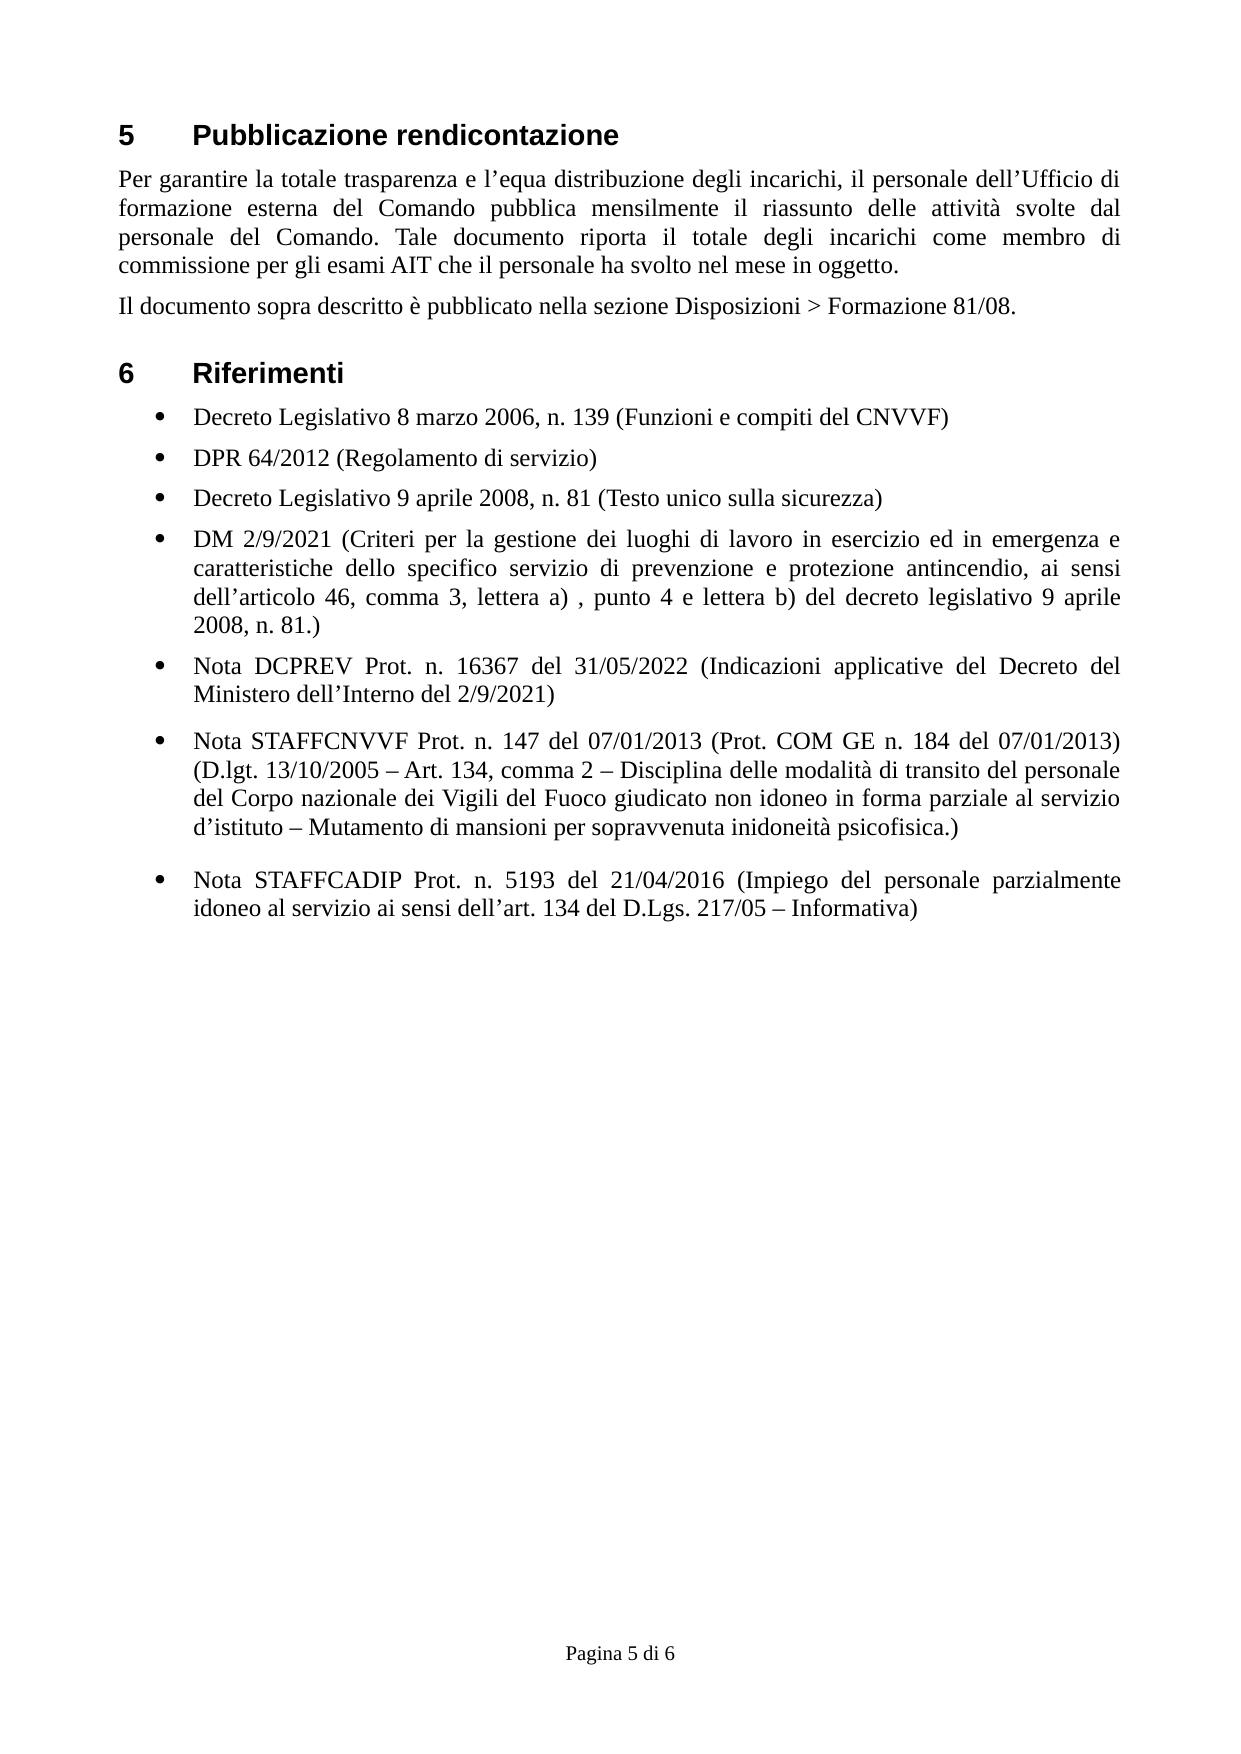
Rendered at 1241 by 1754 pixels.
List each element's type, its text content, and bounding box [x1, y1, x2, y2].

text Per garantire la totale trasparenza e l’equa distribuzione degli incarichi, il personale dell’Ufficio di formazione esterna del Comando pubblica mensilmente il riassunto delle attività svolte dal personale del Comando. Tale documento riporta il totale degli incarichi come membro di commissione per gli esami AIT che il personale ha svolto nel mese in oggetto. [118, 164, 1122, 279]
list DPR 64/2012 (Regolamento di servizio) [156, 443, 1122, 472]
list Nota STAFFCNVVF Prot. n. 147 del 07/01/2013 (Prot. COM GE n. 184 del 07/01/2013) (D.lgt. 13/10/2005 – Art. 134, comma 2 – Disciplina delle modalità di transito del personale del Corpo nazionale dei Vigili del Fuoco giudicato non idoneo in forma parziale al servizio d’istituto – Mutamento di mansioni per sopravvenuta inidoneità psicofisica.) [156, 726, 1122, 841]
list Nota DCPREV Prot. n. 16367 del 31/05/2022 (Indicazioni applicative del Decreto del Ministero dell’Interno del 2/9/2021) [156, 651, 1122, 708]
subtitle Riferimenti [118, 356, 1122, 390]
subtitle Pubblicazione rendicontazione [118, 118, 1122, 152]
list Nota STAFFCADIP Prot. n. 5193 del 21/04/2016 (Impiego del personale parzialmente idoneo al servizio ai sensi dell’art. 134 del D.Lgs. 217/05 – Informativa) [156, 865, 1122, 922]
list Decreto Legislativo 8 marzo 2006, n. 139 (Funzioni e compiti del CNVVF) [156, 402, 1122, 431]
list DM 2/9/2021 (Criteri per la gestione dei luoghi di lavoro in esercizio ed in emergenza e caratteristiche dello specifico servizio di prevenzione e protezione antincendio, ai sensi dell’articolo 46, comma 3, lettera a) , punto 4 e lettera b) del decreto legislativo 9 aprile 2008, n. 81.) [156, 524, 1122, 639]
list Decreto Legislativo 9 aprile 2008, n. 81 (Testo unico sulla sicurezza) [156, 483, 1122, 512]
text Il documento sopra descritto è pubblicato nella sezione Disposizioni > Formazione 81/08. [118, 291, 1122, 320]
